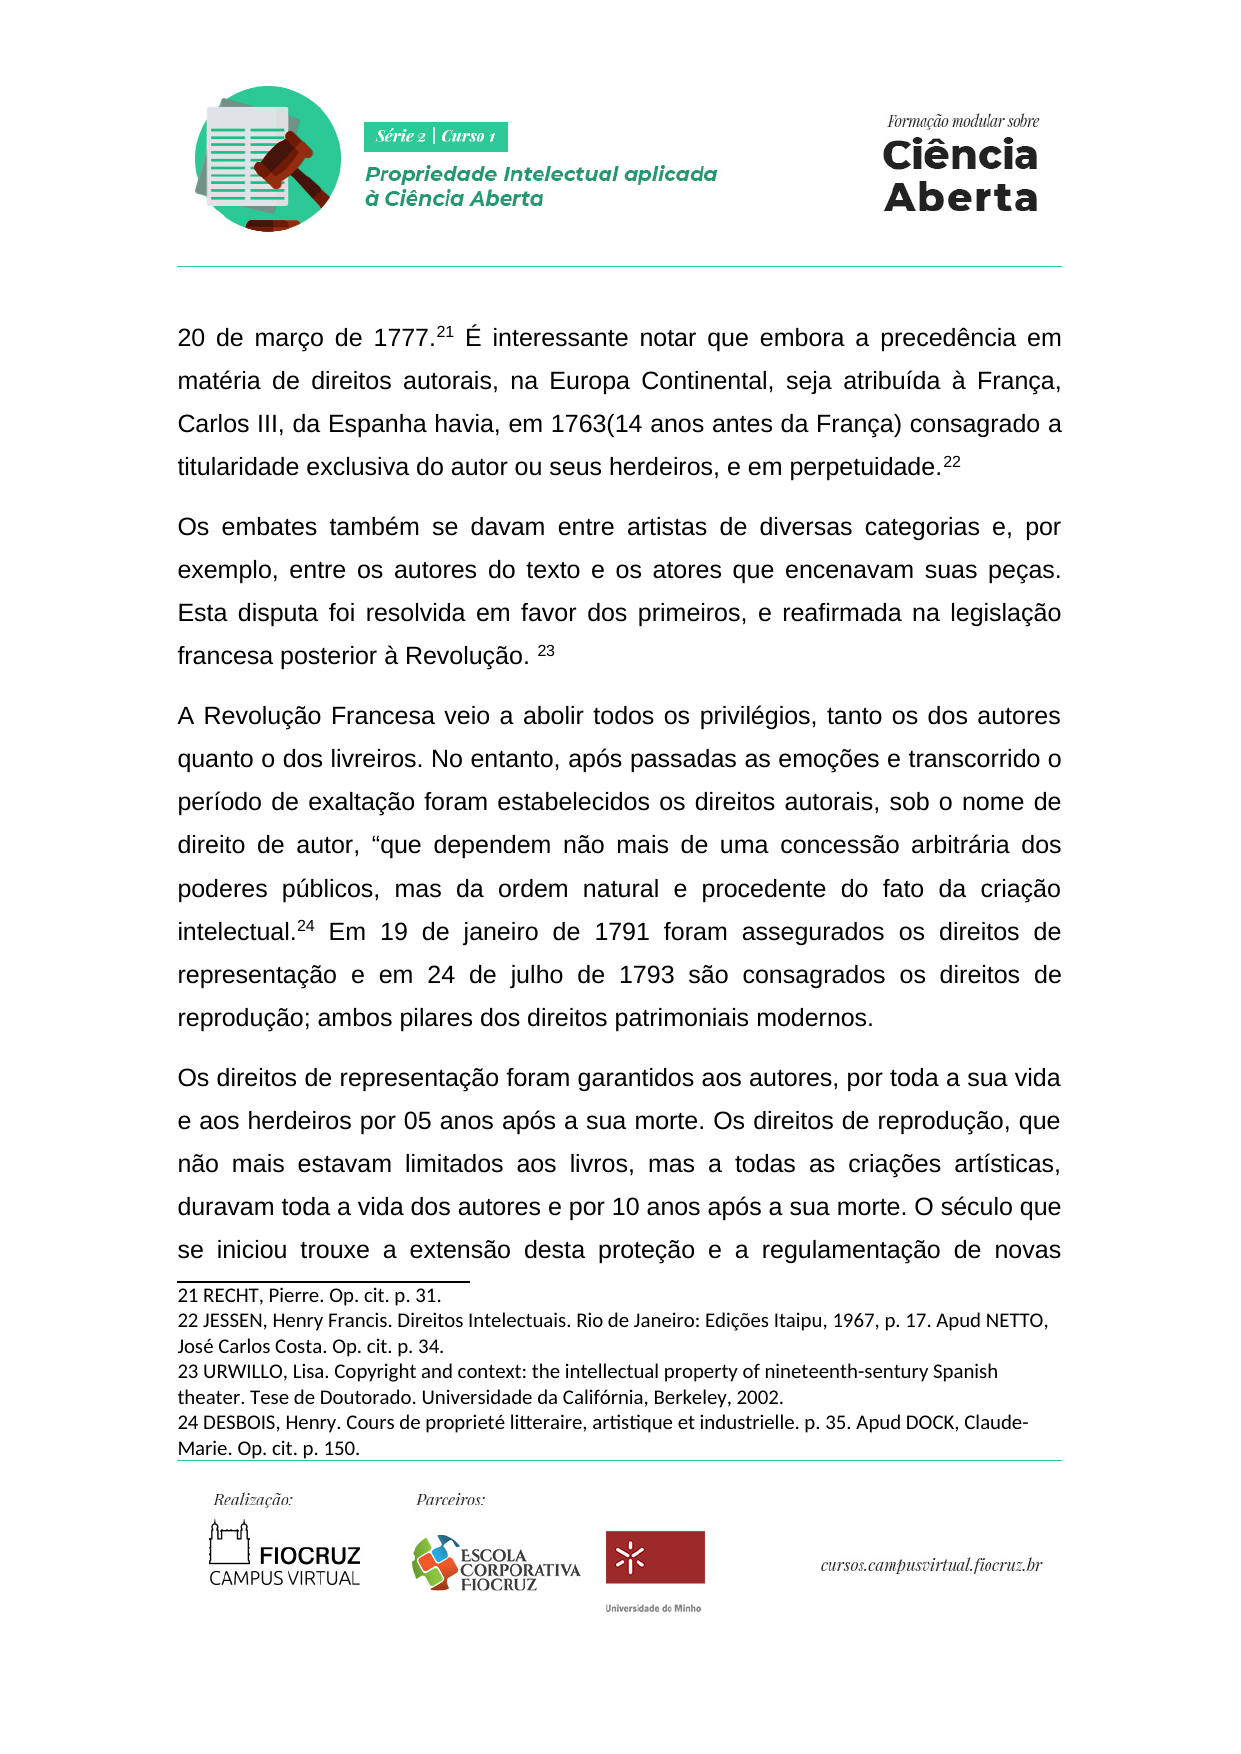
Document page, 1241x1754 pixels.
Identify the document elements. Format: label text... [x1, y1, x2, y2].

text 20 de março de 1777. É interessante notar que embora a precedência em matéria de direitos autorais, na Europa Continental, seja atribuída à França, Carlos III, da Espanha havia, em 1763(14 anos antes da França) consagrado a titularidade exclusiva do autor ou seus herdeiros, e em perpetuidade. [177, 323, 1063, 481]
text Os embates também se davam entre artistas de diversas categorias e, por exemplo, entre os autores do texto e os atores que encenavam suas peças. Esta disputa foi resolvida em favor dos primeiros, e reafirmada na legislação francesa posterior à Revolução. [177, 512, 1063, 670]
text RECHT, Pierre. Op. cit. p. 31. [177, 1282, 1063, 1308]
text DESBOIS, Henry. Cours de proprieté litteraire, artistique et industrielle. p. 35. Apud DOCK, Claude-Marie. Op. cit. p. 150. [177, 1409, 1063, 1460]
text Os direitos de representação foram garantidos aos autores, por toda a sua vida e aos herdeiros por 05 anos após a sua morte. Os direitos de reprodução, que não mais estavam limitados aos livros, mas a todas as criações artísticas, duravam toda a vida dos autores e por 10 anos após a sua morte. O século que se iniciou trouxe a extensão desta proteção e a regulamentação de novas [177, 1063, 1063, 1264]
text JESSEN, Henry Francis. Direitos Intelectuais. Rio de Janeiro: Edições Itaipu, 1967, p. 17. Apud NETTO, José Carlos Costa. Op. cit. p. 34. [177, 1308, 1063, 1358]
text A Revolução Francesa veio a abolir todos os privilégios, tanto os dos autores quanto o dos livreiros. No entanto, após passadas as emoções e transcorrido o período de exaltação foram estabelecidos os direitos autorais, sob o nome de direito de autor, “que dependem não mais de uma concessão arbitrária dos poderes públicos, mas da ordem natural e procedente do fato da criação intelectual. Em 19 de janeiro de 1791 foram assegurados os direitos de representação e em 24 de julho de 1793 são consagrados os direitos de reprodução; ambos pilares dos direitos patrimoniais modernos. [177, 701, 1063, 1032]
text URWILLO, Lisa. Copyright and context: the intellectual property of nineteenth-sentury Spanish theater. Tese de Doutorado. Universidade da Califórnia, Berkeley, 2002. [177, 1358, 1063, 1409]
